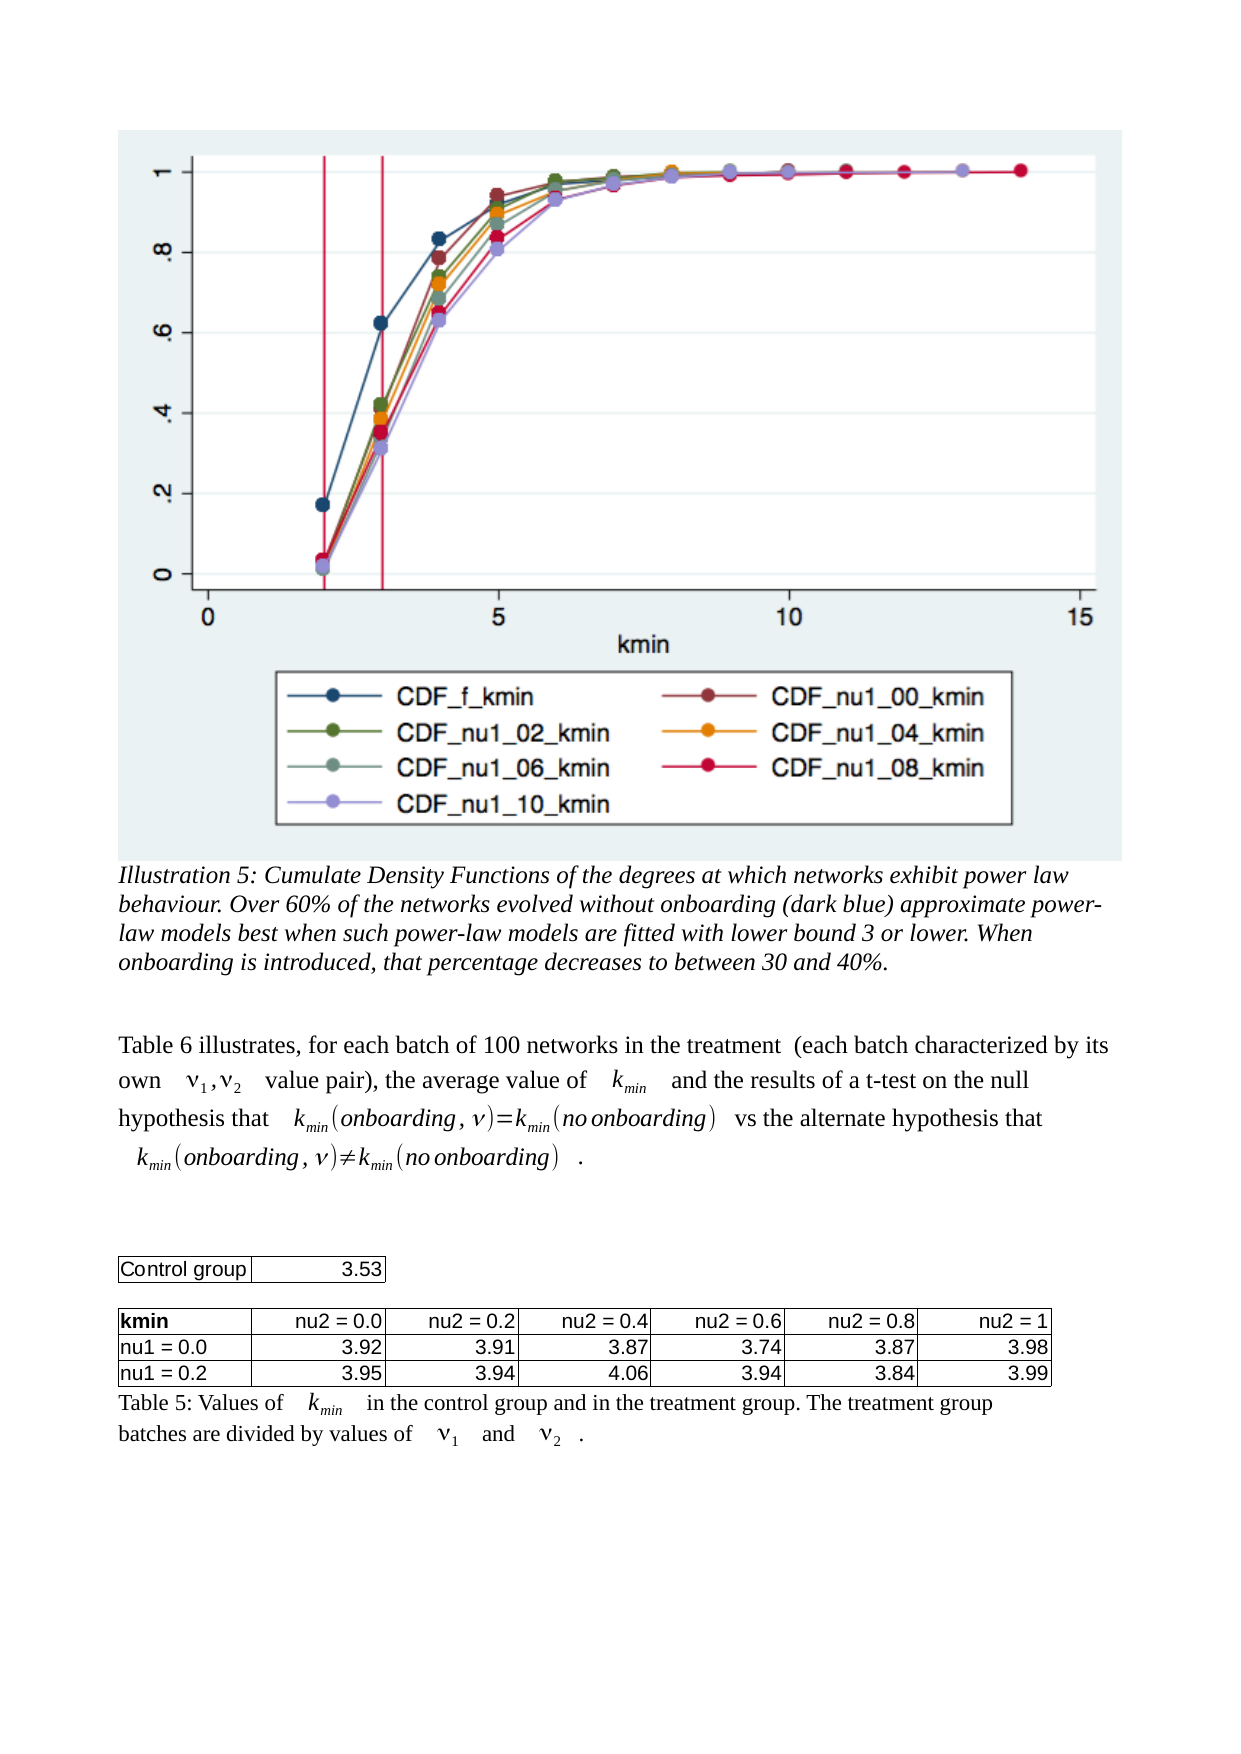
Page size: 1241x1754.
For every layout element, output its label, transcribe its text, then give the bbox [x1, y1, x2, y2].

text Table 6 illustrates, for each batch of 100 networks in the treatment (each batch characterized by its own value pair), the average value of and the results of a t-test on the null hypothesis that vs the alternate hypothesis that . [118, 1030, 1122, 1174]
picture [118, 130, 1123, 861]
text Illustration 5: Cumulate Density Functions of the degrees at which networks exhibit power law behaviour. Over 60% of the networks evolved without onboarding (dark blue) approximate power-law models best when such power-law models are fitted with lower bound 3 or lower. When onboarding is introduced, that percentage decreases to between 30 and 40%. [118, 861, 1122, 976]
text Table 5: Values of in the control group and in the treatment group. The treatment group batches are divided by values of and . [118, 1256, 1053, 1450]
